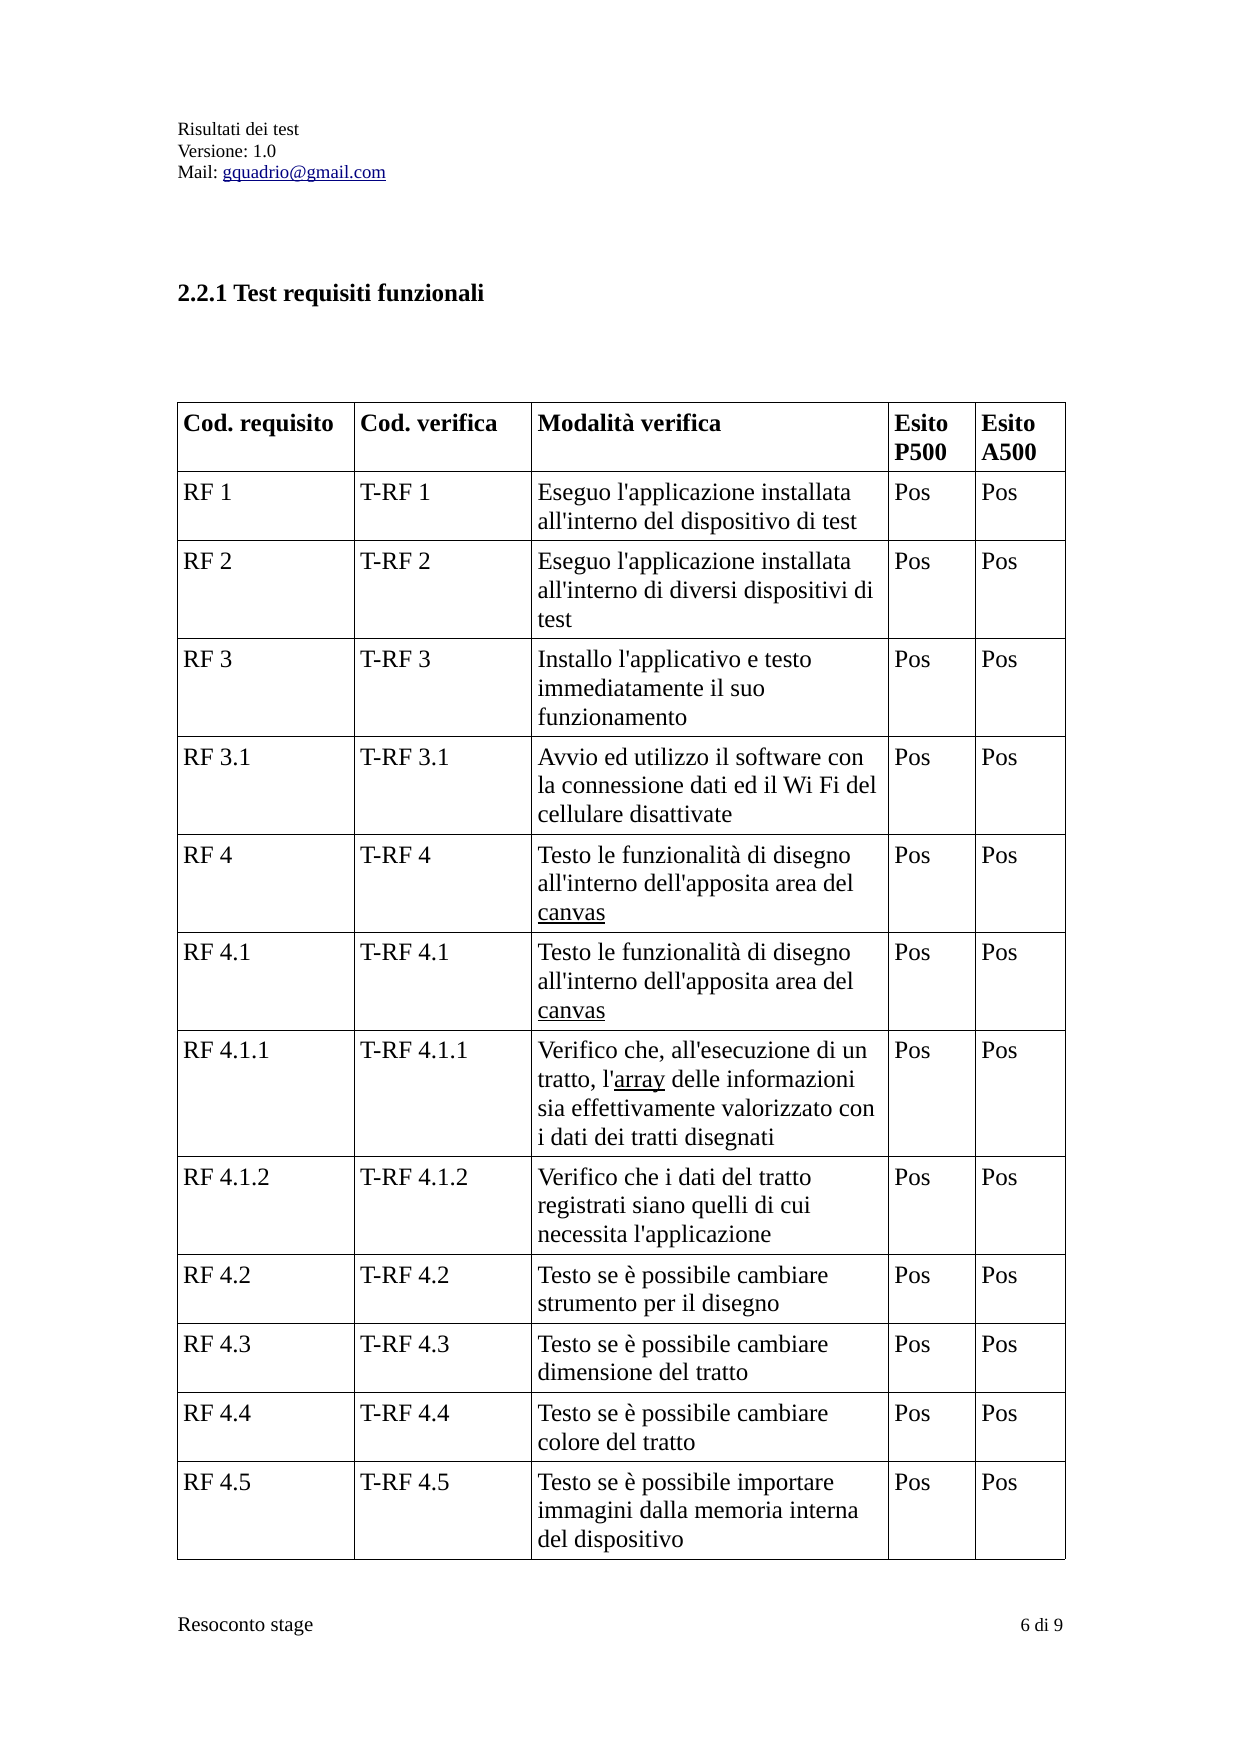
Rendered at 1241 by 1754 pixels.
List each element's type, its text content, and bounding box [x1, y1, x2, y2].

table_cell Installo l'applicativo e testo immediatamente il suo funzionamento [532, 639, 888, 736]
table_cell Pos [976, 1255, 1065, 1323]
table_cell Pos [976, 1031, 1065, 1156]
table_cell RF 4.1.2 [178, 1157, 354, 1254]
table_cell Pos [976, 835, 1065, 932]
table_cell Pos [976, 472, 1065, 540]
table_cell Pos [976, 541, 1065, 638]
table_header Cod. requisito [178, 403, 354, 471]
table_cell Pos [976, 1393, 1065, 1461]
table_cell Pos [889, 1157, 975, 1254]
table_cell Pos [889, 1324, 975, 1392]
table_cell RF 1 [178, 472, 354, 540]
table_cell Pos [889, 835, 975, 932]
table_cell T-RF 1 [355, 472, 531, 540]
table_cell Testo se è possibile cambiare dimensione del tratto [532, 1324, 888, 1392]
table_cell T-RF 4.4 [355, 1393, 531, 1461]
table_cell Pos [889, 933, 975, 1029]
table_cell Testo se è possibile cambiare strumento per il disegno [532, 1255, 888, 1323]
table_cell Pos [976, 737, 1065, 834]
table_cell T-RF 4.3 [355, 1324, 531, 1392]
table_cell T-RF 3.1 [355, 737, 531, 834]
table_cell Testo se è possibile importare immagini dalla memoria interna del dispositivo [532, 1462, 888, 1559]
table_cell T-RF 4.1.1 [355, 1031, 531, 1156]
table_cell T-RF 2 [355, 541, 531, 638]
table_cell Pos [889, 737, 975, 834]
subtitle 2.2.1 Test requisiti funzionali [177, 278, 1063, 307]
table_cell RF 3.1 [178, 737, 354, 834]
table_cell Pos [889, 472, 975, 540]
table_cell Eseguo l'applicazione installata all'interno del dispositivo di test [532, 472, 888, 540]
table_cell Verifico che i dati del tratto registrati siano quelli di cui necessita l'applicazione [532, 1157, 888, 1254]
table_cell RF 3 [178, 639, 354, 736]
table_cell RF 4.4 [178, 1393, 354, 1461]
table_cell Pos [889, 1393, 975, 1461]
table_header Esito P500 [889, 403, 975, 471]
table_cell Pos [976, 933, 1065, 1029]
table_cell T-RF 4.1 [355, 933, 531, 1029]
table_cell T-RF 4.1.2 [355, 1157, 531, 1254]
table_cell Eseguo l'applicazione installata all'interno di diversi dispositivi di test [532, 541, 888, 638]
table_header Cod. verifica [355, 403, 531, 471]
table_cell Avvio ed utilizzo il software con la connessione dati ed il Wi Fi del cellulare disattivate [532, 737, 888, 834]
table_cell T-RF 3 [355, 639, 531, 736]
table_cell RF 4.1 [178, 933, 354, 1029]
table_cell Pos [976, 1157, 1065, 1254]
table_cell Testo se è possibile cambiare colore del tratto [532, 1393, 888, 1461]
table_cell RF 4.1.1 [178, 1031, 354, 1156]
table_header Esito A500 [976, 403, 1065, 471]
table_cell Verifico che, all'esecuzione di un tratto, l'array delle informazioni sia effettivamente valorizzato con i dati dei tratti disegnati [532, 1031, 888, 1156]
table_cell RF 4.5 [178, 1462, 354, 1559]
table_header Modalità verifica [532, 403, 888, 471]
table_cell T-RF 4.2 [355, 1255, 531, 1323]
table_cell Pos [889, 541, 975, 638]
table_cell T-RF 4 [355, 835, 531, 932]
table_cell T-RF 4.5 [355, 1462, 531, 1559]
table_cell Pos [889, 1031, 975, 1156]
table_cell Pos [976, 1462, 1065, 1559]
table_cell RF 4.2 [178, 1255, 354, 1323]
table_cell Pos [976, 639, 1065, 736]
table_cell Pos [889, 639, 975, 736]
table_cell Testo le funzionalità di disegno all'interno dell'apposita area del canvas [532, 835, 888, 932]
table_cell Pos [976, 1324, 1065, 1392]
table_cell RF 4 [178, 835, 354, 932]
table_cell Pos [889, 1255, 975, 1323]
table_cell Testo le funzionalità di disegno all'interno dell'apposita area del canvas [532, 933, 888, 1029]
table_cell RF 4.3 [178, 1324, 354, 1392]
table_cell RF 2 [178, 541, 354, 638]
table_cell Pos [889, 1462, 975, 1559]
